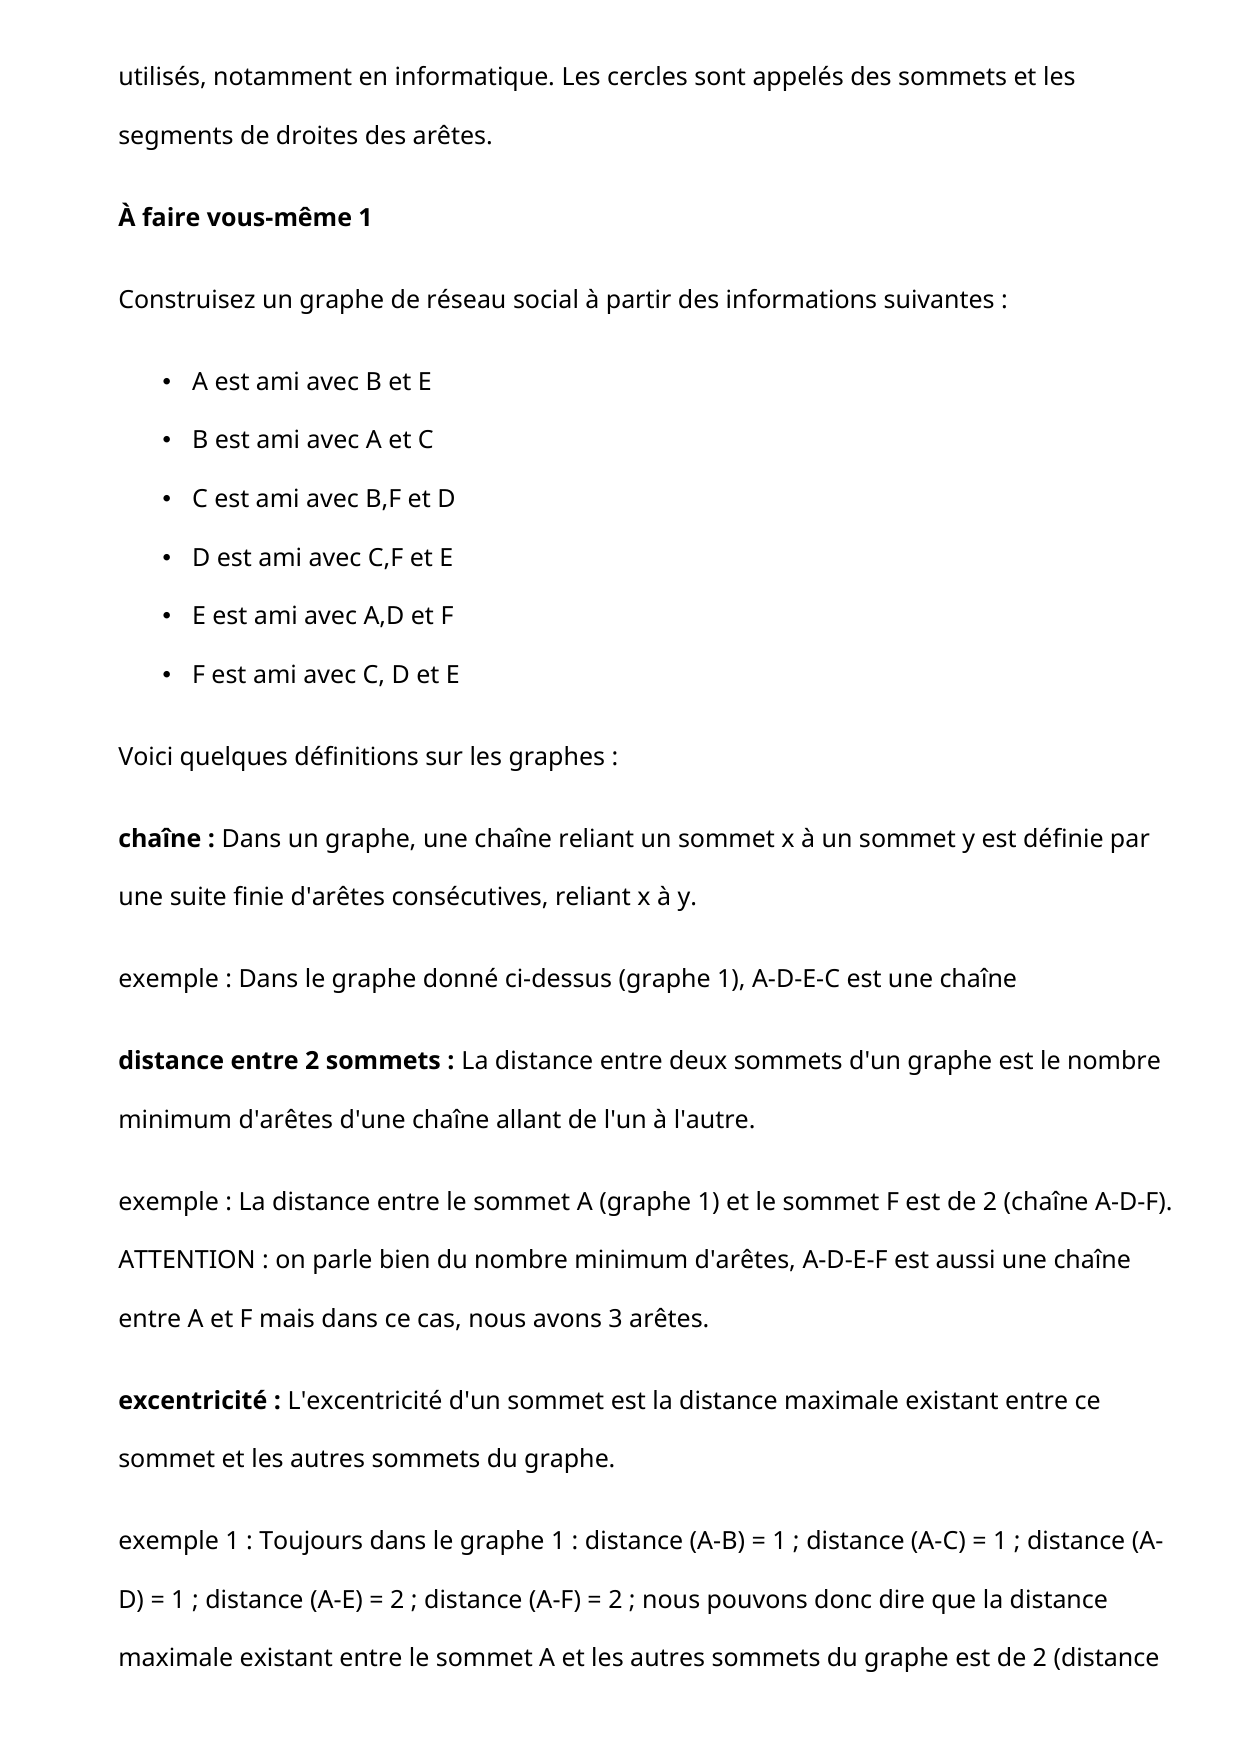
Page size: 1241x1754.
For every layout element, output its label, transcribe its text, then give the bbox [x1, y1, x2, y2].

list E est ami avec A,D et F [162, 598, 1181, 632]
list F est ami avec C, D et E [162, 656, 1181, 690]
text exemple 1 : Toujours dans le graphe 1 : distance (A-B) = 1 ; distance (A-C) = 1 ; distance (A-D) = 1 ; distance (A-E) = 2 ; distance (A-F) = 2 ; nous pouvons donc dire que la distance maximale existant entre le sommet A et les autres sommets du graphe est de 2 (distance [118, 1523, 1181, 1674]
list D est ami avec C,F et E [162, 539, 1181, 573]
text chaîne : Dans un graphe, une chaîne reliant un sommet x à un sommet y est définie par une suite finie d'arêtes consécutives, reliant x à y. [118, 820, 1181, 913]
list B est ami avec A et C [162, 422, 1181, 456]
text Voici quelques définitions sur les graphes : [118, 738, 1181, 772]
text excentricité : L'excentricité d'un sommet est la distance maximale existant entre ce sommet et les autres sommets du graphe. [118, 1382, 1181, 1475]
text exemple : Dans le graphe donné ci-dessus (graphe 1), A-D-E-C est une chaîne [118, 961, 1181, 995]
list C est ami avec B,F et D [162, 481, 1181, 515]
text À faire vous-même 1 [118, 199, 1181, 234]
text distance entre 2 sommets : La distance entre deux sommets d'un graphe est le nombre minimum d'arêtes d'une chaîne allant de l'un à l'autre. [118, 1043, 1181, 1135]
list A est ami avec B et E [162, 363, 1181, 398]
text utilisés, notamment en informatique. Les cercles sont appelés des sommets et les segments de droites des arêtes. [118, 59, 1181, 152]
text exemple : La distance entre le sommet A (graphe 1) et le sommet F est de 2 (chaîne A-D-F). ATTENTION : on parle bien du nombre minimum d'arêtes, A-D-E-F est aussi une chaîne entre A et F mais dans ce cas, nous avons 3 arêtes. [118, 1183, 1181, 1334]
text Construisez un graphe de réseau social à partir des informations suivantes : [118, 282, 1181, 316]
